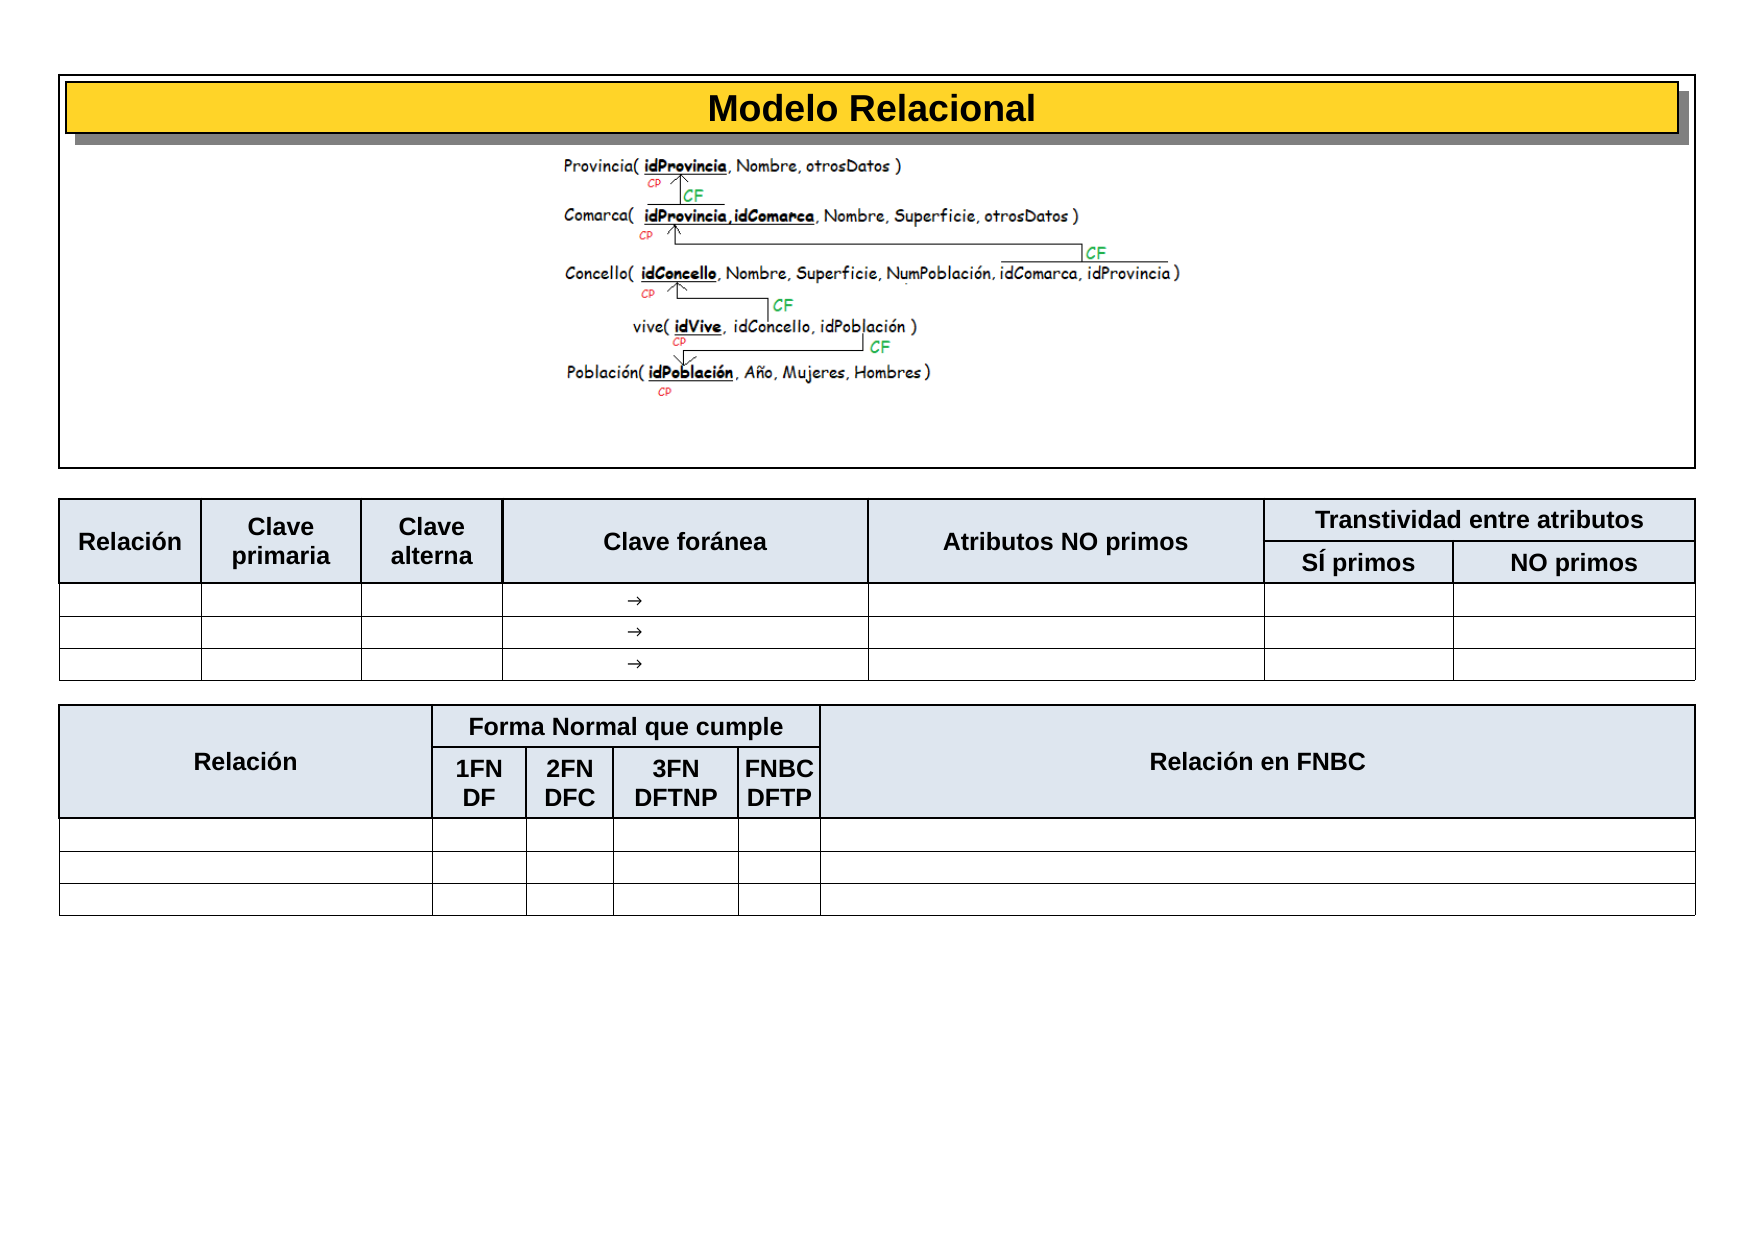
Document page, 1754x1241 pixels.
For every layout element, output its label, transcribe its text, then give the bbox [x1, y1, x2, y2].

table_cell [614, 852, 738, 883]
table_cell [503, 649, 620, 680]
table_cell [649, 584, 868, 616]
table_cell [649, 617, 868, 648]
table_cell [739, 852, 820, 883]
table_cell [869, 584, 1264, 616]
table_cell [527, 819, 613, 851]
table_header Transtividad entre atributos [1265, 500, 1694, 540]
table_cell [739, 819, 820, 851]
table_cell [649, 649, 868, 680]
table_header Relación [60, 500, 200, 582]
table_cell [1454, 649, 1695, 680]
table_header Clave primaria [202, 500, 360, 582]
table_cell [60, 617, 201, 648]
table_cell [1454, 617, 1695, 648]
table_cell [614, 884, 738, 915]
table_cell [869, 649, 1264, 680]
table_cell [433, 819, 526, 851]
table_cell [202, 617, 361, 648]
table_cell [503, 617, 620, 648]
table_cell [60, 151, 1694, 467]
table_cell [60, 584, 201, 616]
table_cell SÍ primos [1265, 542, 1452, 582]
table_header Modelo Relacional [60, 76, 1694, 151]
table_cell [1265, 649, 1453, 680]
table_cell FNBC DFTP [739, 748, 819, 817]
table_cell → [620, 617, 649, 648]
table_cell [60, 819, 432, 851]
table_cell [614, 819, 738, 851]
table_cell [821, 819, 1695, 851]
table_cell [821, 884, 1695, 915]
table_cell [202, 584, 361, 616]
table_cell [362, 584, 502, 616]
table_cell [60, 852, 432, 883]
table_cell [503, 584, 620, 616]
table_cell [1454, 584, 1695, 616]
table_cell [60, 649, 201, 680]
picture [563, 156, 1191, 398]
table_cell → [620, 649, 649, 680]
table_cell NO primos [1454, 542, 1694, 582]
table_cell [202, 649, 361, 680]
table_cell [739, 884, 820, 915]
table_header Clave foránea [504, 500, 867, 582]
table_cell [433, 852, 526, 883]
table_header Clave alterna [362, 500, 501, 582]
table_cell [1265, 584, 1453, 616]
table_header Forma Normal que cumple [433, 706, 819, 746]
table_header Atributos NO primos [869, 500, 1263, 582]
table_cell [821, 852, 1695, 883]
table_cell [527, 884, 613, 915]
table_cell [60, 884, 432, 915]
table_cell 3FN DFTNP [614, 748, 737, 817]
table_cell 2FN DFC [527, 748, 612, 817]
table_cell [527, 852, 613, 883]
table_cell [869, 617, 1264, 648]
table_cell [1265, 617, 1453, 648]
table_header Relación en FNBC [821, 706, 1694, 817]
table_cell [362, 617, 502, 648]
table_cell [362, 649, 502, 680]
table_cell 1FN DF [433, 748, 525, 817]
table_cell [433, 884, 526, 915]
table_cell → [620, 584, 649, 616]
table_header Relación [60, 706, 431, 817]
